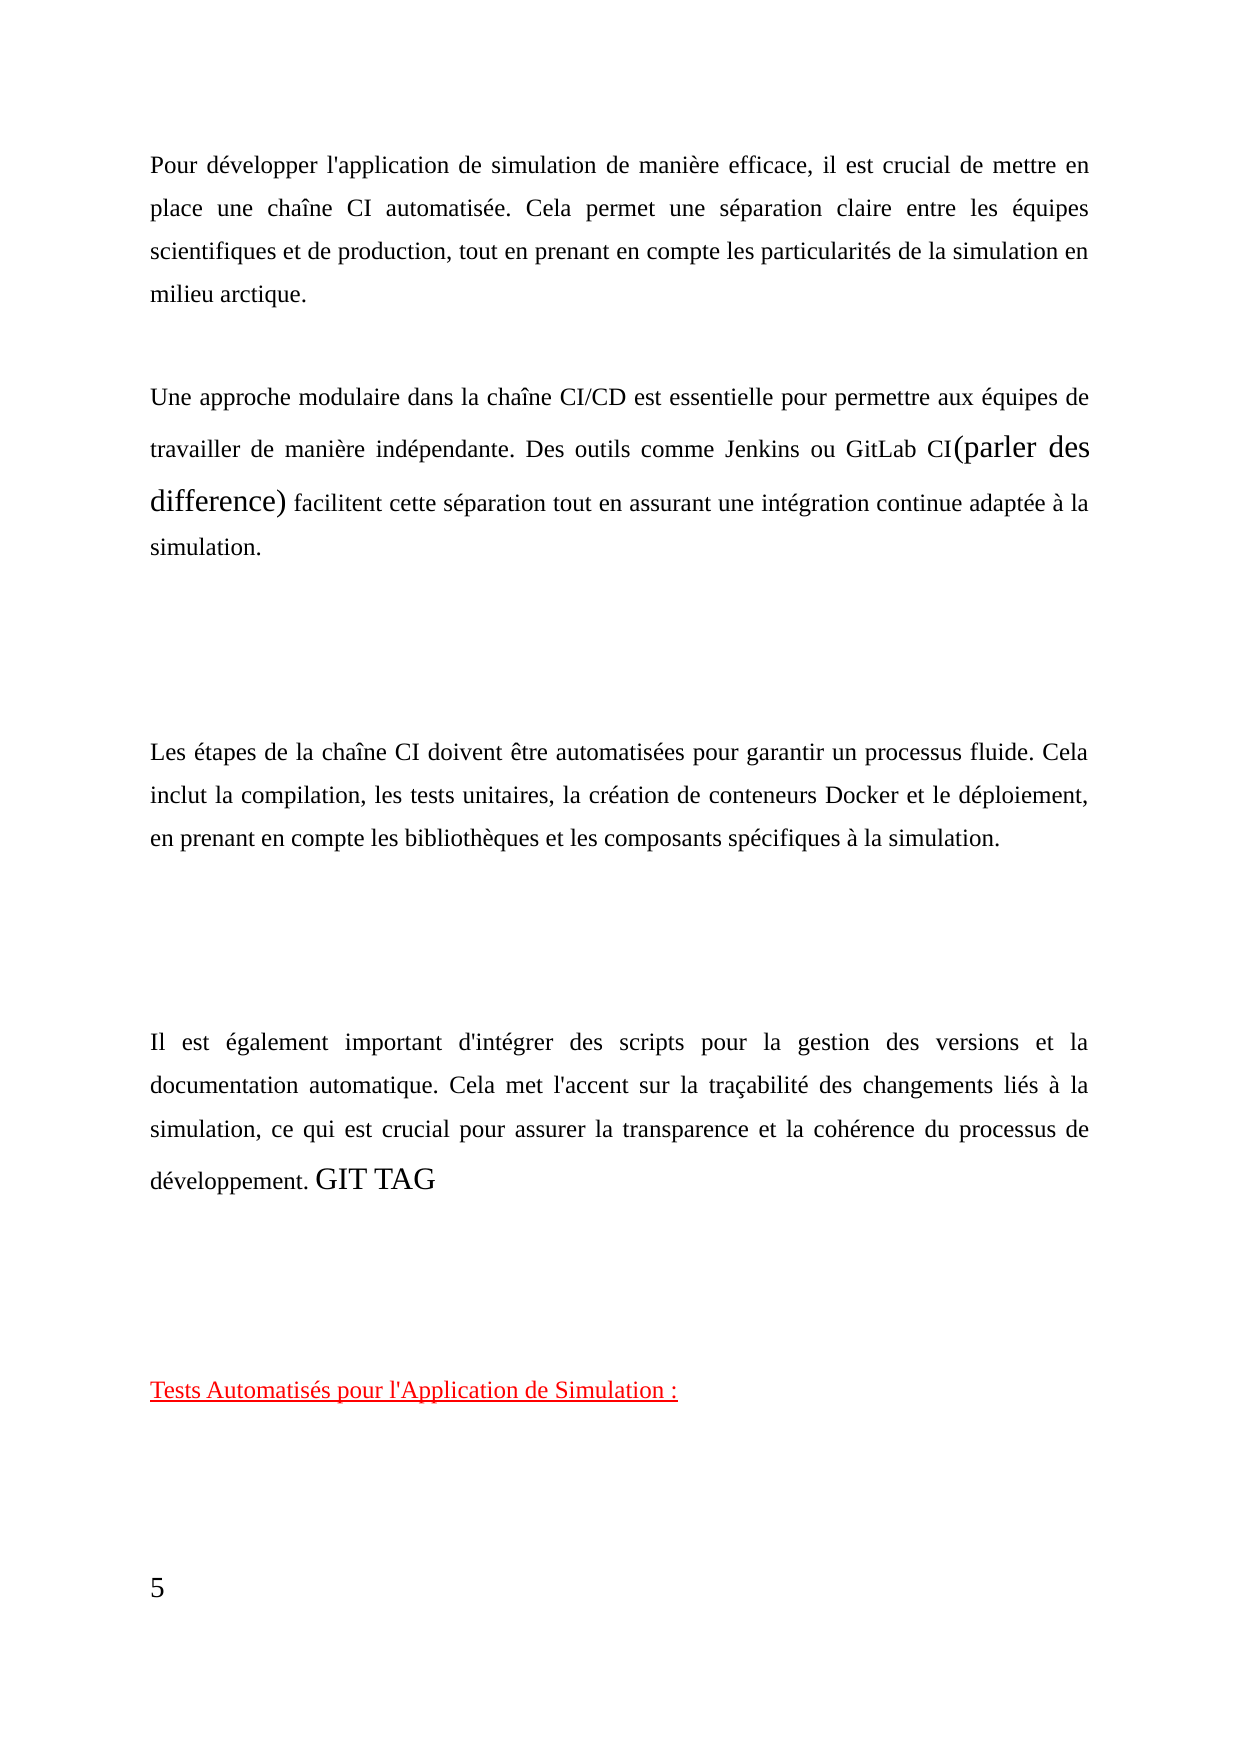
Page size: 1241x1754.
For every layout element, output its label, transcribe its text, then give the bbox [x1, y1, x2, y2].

text Pour développer l'application de simulation de manière efficace, il est crucial de mettre en place une chaîne CI automatisée. Cela permet une séparation claire entre les équipes scientifiques et de production, tout en prenant en compte les particularités de la simulation en milieu arctique. [150, 150, 1090, 308]
text Il est également important d'intégrer des scripts pour la gestion des versions et la documentation automatique. Cela met l'accent sur la traçabilité des changements liés à la simulation, ce qui est crucial pour assurer la transparence et la cohérence du processus de développement. GIT TAG [150, 1027, 1090, 1196]
text Une approche modulaire dans la chaîne CI/CD est essentielle pour permettre aux équipes de travailler de manière indépendante. Des outils comme Jenkins ou GitLab CI(parler des difference) facilitent cette séparation tout en assurant une intégration continue adaptée à la simulation. [150, 382, 1090, 561]
text Tests Automatisés pour l'Application de Simulation : [150, 1375, 1090, 1404]
text Les étapes de la chaîne CI doivent être automatisées pour garantir un processus fluide. Cela inclut la compilation, les tests unitaires, la création de conteneurs Docker et le déploiement, en prenant en compte les bibliothèques et les composants spécifiques à la simulation. [150, 737, 1090, 852]
